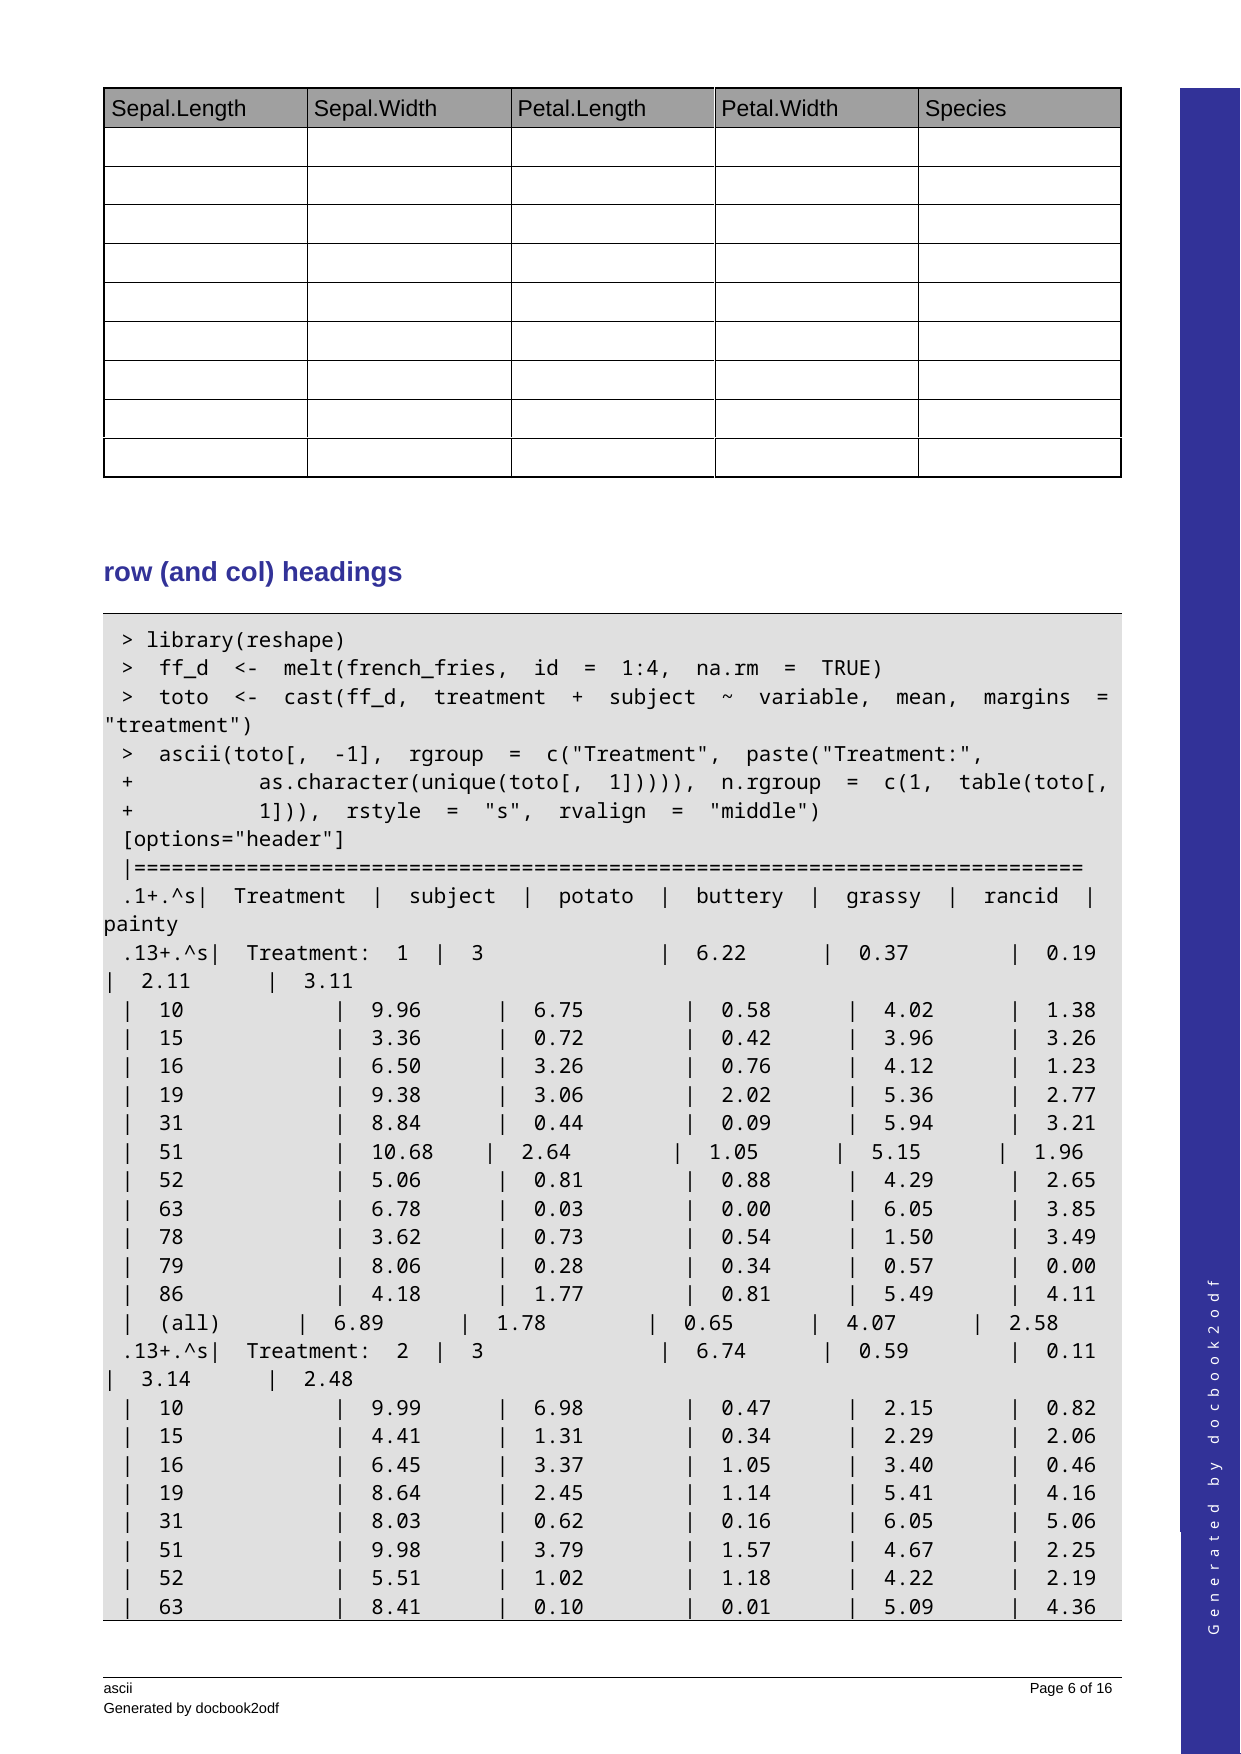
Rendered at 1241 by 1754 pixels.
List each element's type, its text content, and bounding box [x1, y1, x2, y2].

text | 16 | 6.50 | 3.26 | 0.76 | 4.12 | 1.23 [103, 1052, 1122, 1080]
text | 63 | 6.78 | 0.03 | 0.00 | 6.05 | 3.85 [103, 1194, 1122, 1222]
table_cell 3.60 [308, 244, 511, 282]
table_cell 3.00 [308, 128, 511, 166]
text | 51 | 9.98 | 3.79 | 1.57 | 4.67 | 2.25 [103, 1535, 1122, 1563]
text | 19 | 8.64 | 2.45 | 1.14 | 5.41 | 4.16 [103, 1478, 1122, 1507]
table_cell setosa [919, 244, 1120, 282]
table_cell 1.40 [512, 322, 714, 360]
text | 31 | 8.84 | 0.44 | 0.09 | 5.94 | 3.21 [103, 1108, 1122, 1137]
table_cell 1.40 [512, 244, 714, 282]
text .13+.^s| Treatment: 1 | 3 | 6.22 | 0.37 | 0.19 | 2.11 | 3.11 [103, 938, 1122, 995]
table_cell setosa [919, 128, 1120, 166]
table_cell 4.70 [105, 167, 307, 204]
table_cell 0.40 [716, 283, 918, 321]
table_cell 1.30 [512, 167, 714, 204]
text > ff_d <- melt(french_fries, id = 1:4, na.rm = TRUE) [103, 653, 1122, 682]
table_cell 1.40 [512, 128, 714, 166]
table_cell 0.30 [716, 322, 918, 360]
text | 52 | 5.51 | 1.02 | 1.18 | 4.22 | 2.19 [103, 1563, 1122, 1592]
table_cell setosa [919, 205, 1120, 243]
text > toto <- cast(ff_d, treatment + subject ~ variable, mean, margins = "treatment") [103, 682, 1122, 739]
text | 79 | 8.06 | 0.28 | 0.34 | 0.57 | 0.00 [103, 1251, 1122, 1279]
table_cell 3.10 [308, 205, 511, 243]
table_cell 0.10 [716, 439, 918, 476]
table_cell setosa [919, 400, 1120, 437]
table_cell setosa [919, 283, 1120, 321]
text .1+.^s| Treatment | subject | potato | buttery | grassy | rancid | painty [103, 881, 1122, 938]
text | 78 | 3.62 | 0.73 | 0.54 | 1.50 | 3.49 [103, 1222, 1122, 1251]
text |============================================================================ [103, 853, 1122, 881]
table_cell 0.20 [716, 361, 918, 399]
table_cell 0.20 [716, 167, 918, 204]
text | 10 | 9.96 | 6.75 | 0.58 | 4.02 | 1.38 [103, 995, 1122, 1023]
table_cell setosa [919, 322, 1120, 360]
table_cell 5.00 [105, 244, 307, 282]
text | 15 | 3.36 | 0.72 | 0.42 | 3.96 | 3.26 [103, 1023, 1122, 1052]
text | 86 | 4.18 | 1.77 | 0.81 | 5.49 | 4.11 [103, 1279, 1122, 1308]
table_cell 1.40 [512, 400, 714, 437]
table_cell 3.40 [308, 322, 511, 360]
text | 63 | 8.41 | 0.10 | 0.01 | 5.09 | 4.36 [103, 1592, 1122, 1620]
table_cell 0.20 [716, 244, 918, 282]
table_header Sepal.Width [308, 89, 511, 127]
table_cell setosa [919, 167, 1120, 204]
table_header Petal.Width [716, 89, 918, 127]
table_cell 4.90 [105, 439, 307, 476]
table_cell 3.40 [308, 361, 511, 399]
text | 31 | 8.03 | 0.62 | 0.16 | 6.05 | 5.06 [103, 1507, 1122, 1535]
text | 10 | 9.99 | 6.98 | 0.47 | 2.15 | 0.82 [103, 1393, 1122, 1421]
table_cell 0.20 [716, 400, 918, 437]
table_cell 5.00 [105, 361, 307, 399]
text + 1])), rstyle = "s", rvalign = "middle") [103, 796, 1122, 824]
text [options="header"] [103, 824, 1122, 853]
table_cell setosa [919, 439, 1120, 476]
table_cell 0.20 [716, 205, 918, 243]
table_cell 1.50 [512, 439, 714, 476]
text | 19 | 9.38 | 3.06 | 2.02 | 5.36 | 2.77 [103, 1080, 1122, 1108]
text > ascii(toto[, -1], rgroup = c("Treatment", paste("Treatment:", [103, 739, 1122, 767]
text | (all) | 6.89 | 1.78 | 0.65 | 4.07 | 2.58 [103, 1308, 1122, 1336]
table_cell 4.60 [105, 205, 307, 243]
subtitle row (and col) headings [103, 555, 1122, 587]
table_cell 5.40 [105, 283, 307, 321]
table_cell 2.90 [308, 400, 511, 437]
table_cell 4.90 [105, 128, 307, 166]
text .13+.^s| Treatment: 2 | 3 | 6.74 | 0.59 | 0.11 | 3.14 | 2.48 [103, 1336, 1122, 1393]
table_header Sepal.Length [105, 89, 307, 127]
text > library(reshape) [103, 614, 1122, 653]
table_cell 1.50 [512, 205, 714, 243]
table_cell 0.20 [716, 128, 918, 166]
table_cell 3.20 [308, 167, 511, 204]
table_header Petal.Length [512, 89, 714, 127]
text | 15 | 4.41 | 1.31 | 0.34 | 2.29 | 2.06 [103, 1421, 1122, 1450]
table_cell 4.60 [105, 322, 307, 360]
table_cell 1.50 [512, 361, 714, 399]
text | 16 | 6.45 | 3.37 | 1.05 | 3.40 | 0.46 [103, 1450, 1122, 1478]
text + as.character(unique(toto[, 1])))), n.rgroup = c(1, table(toto[, [103, 767, 1122, 796]
table_cell setosa [919, 361, 1120, 399]
table_cell 1.70 [512, 283, 714, 321]
text | 52 | 5.06 | 0.81 | 0.88 | 4.29 | 2.65 [103, 1165, 1122, 1194]
table_cell 3.90 [308, 283, 511, 321]
table_header Species [919, 89, 1120, 127]
table_cell 4.40 [105, 400, 307, 437]
text | 51 | 10.68 | 2.64 | 1.05 | 5.15 | 1.96 [103, 1137, 1122, 1165]
table_cell 3.10 [308, 439, 511, 476]
